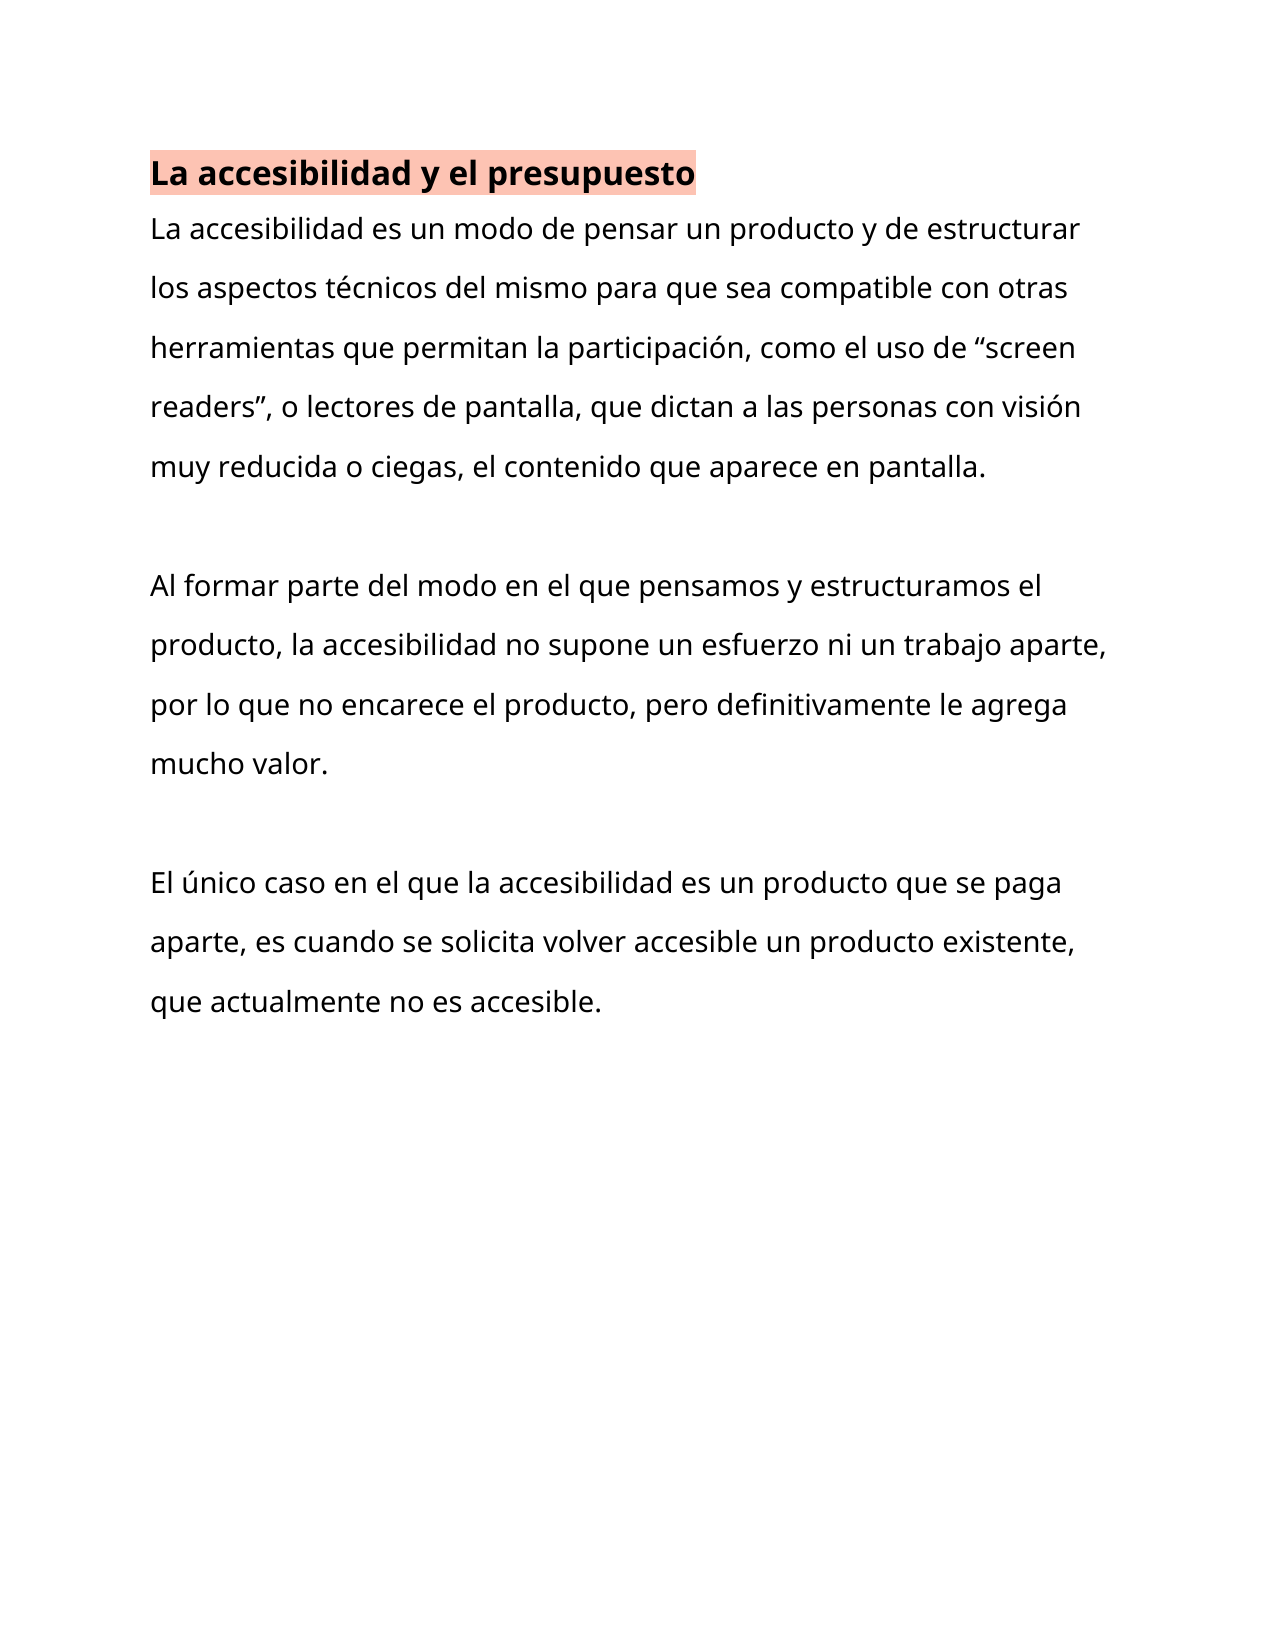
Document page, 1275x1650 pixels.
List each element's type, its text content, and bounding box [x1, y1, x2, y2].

text El único caso en el que la accesibilidad es un producto que se paga aparte, es cuando se solicita volver accesible un producto existente, que actualmente no es accesible. [150, 862, 1125, 1021]
text Al formar parte del modo en el que pensamos y estructuramos el producto, la accesibilidad no supone un esfuerzo ni un trabajo aparte, por lo que no encarece el producto, pero definitivamente le agrega mucho valor. [150, 565, 1125, 783]
text La accesibilidad es un modo de pensar un producto y de estructurar los aspectos técnicos del mismo para que sea compatible con otras herramientas que permitan la participación, como el uso de “screen readers”, o lectores de pantalla, que dictan a las personas con visión muy reducida o ciegas, el contenido que aparece en pantalla. [150, 208, 1125, 486]
subtitle La accesibilidad y el presupuesto [696, 150, 1125, 195]
